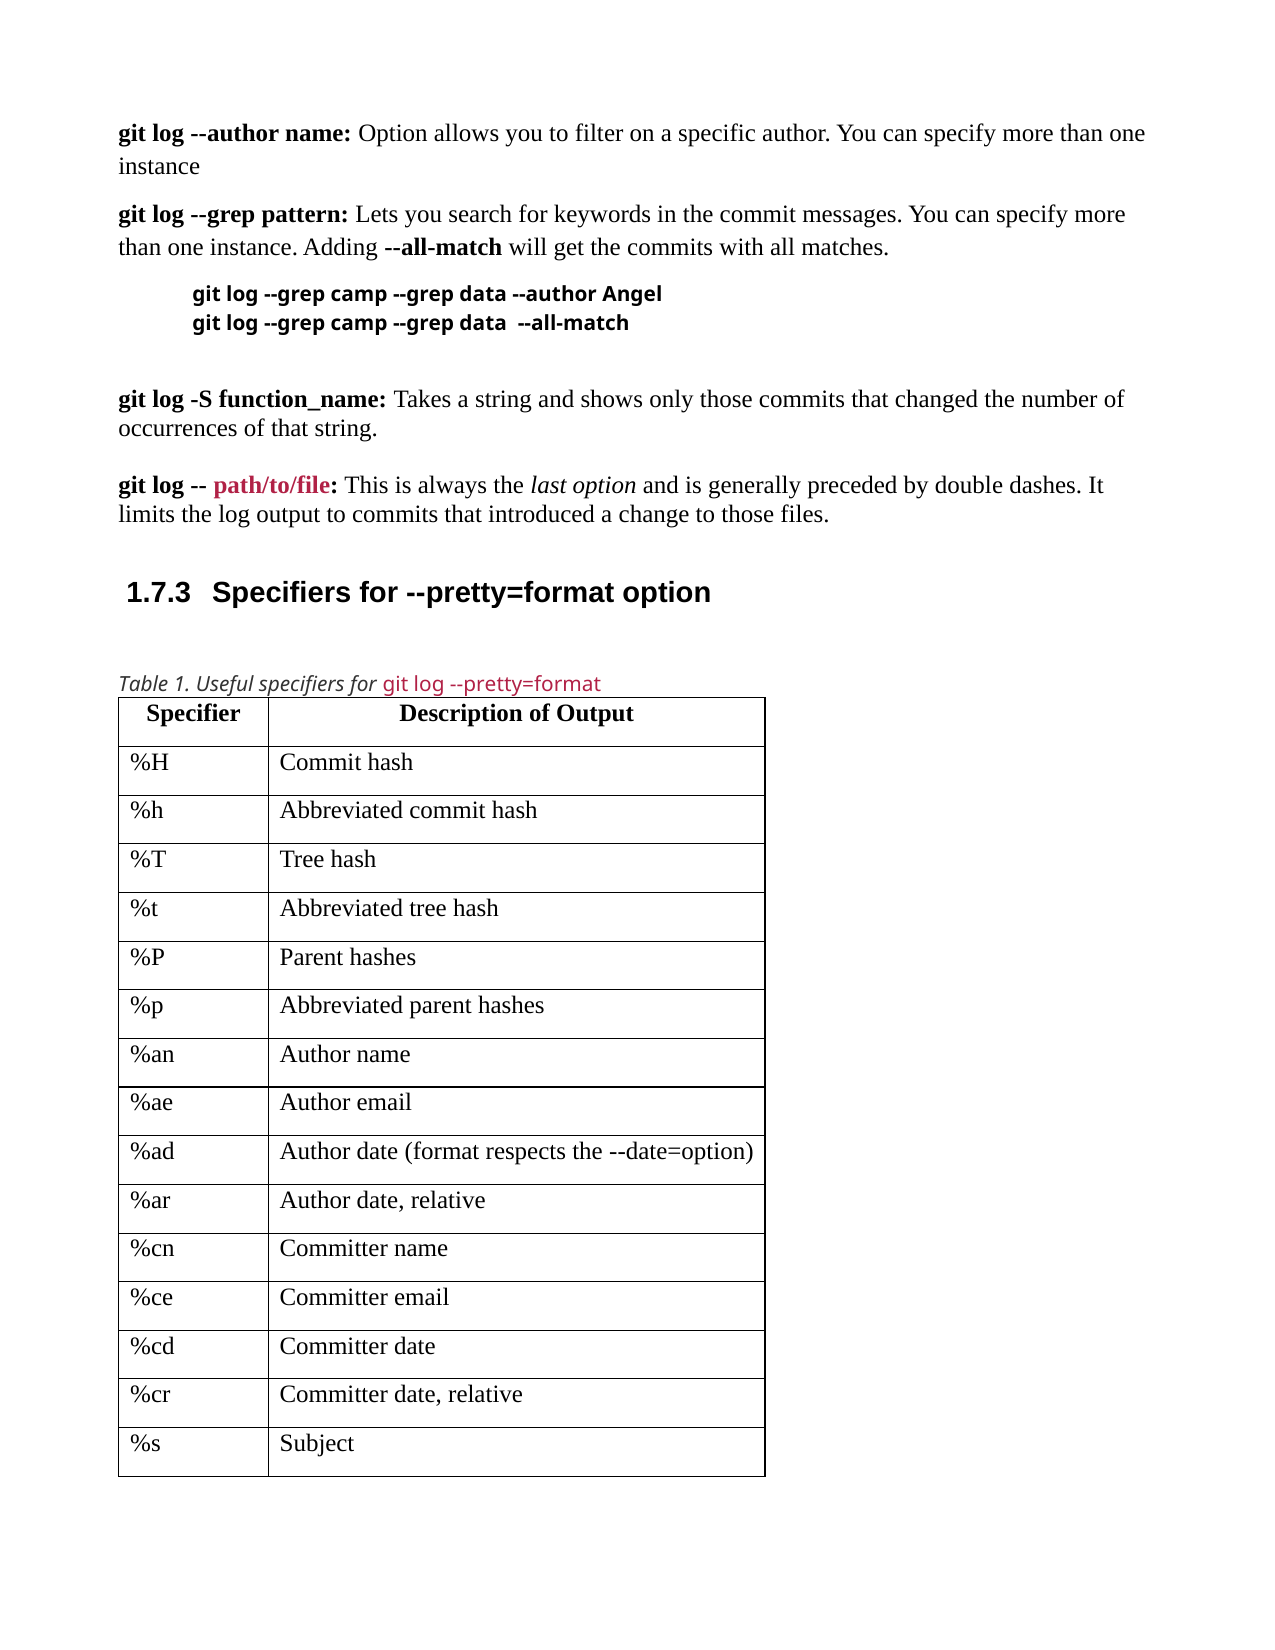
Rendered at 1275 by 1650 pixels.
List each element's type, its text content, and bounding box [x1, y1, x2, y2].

table_cell Author date, relative [269, 1185, 764, 1232]
table_cell %cd [119, 1331, 268, 1378]
table_cell %cr [119, 1379, 268, 1427]
table_cell Committer date, relative [269, 1379, 764, 1427]
table_cell Abbreviated parent hashes [269, 990, 764, 1038]
text git log --grep camp --grep data --author Angel [118, 279, 1157, 308]
table_cell Author email [269, 1088, 764, 1135]
table_cell Author date (format respects the --date=option) [269, 1136, 764, 1184]
table_cell Abbreviated tree hash [269, 893, 764, 941]
text git log --grep pattern: Lets you search for keywords in the commit messages. You can specify more than one instance. Adding --all-match will get the commits with all matches. [118, 199, 1157, 261]
table_cell %t [119, 893, 268, 941]
text git log -- path/to/file: This is always the last option and is generally preceded by double dashes. It limits the log output to commits that introduced a change to those files. [118, 470, 1157, 528]
table_cell %ad [119, 1136, 268, 1184]
text git log -S function_name: Takes a string and shows only those commits that changed the number of occurrences of that string. [118, 384, 1157, 441]
table_cell Commit hash [269, 747, 764, 794]
table_cell Abbreviated commit hash [269, 796, 764, 843]
table_cell %h [119, 796, 268, 843]
table_cell %ce [119, 1282, 268, 1330]
table_cell %s [119, 1428, 268, 1476]
table_cell Parent hashes [269, 942, 764, 989]
text git log --author name: Option allows you to filter on a specific author. You can specify more than one instance [118, 118, 1157, 180]
table_cell %ar [119, 1185, 268, 1232]
table_cell Committer email [269, 1282, 764, 1330]
table_cell Tree hash [269, 844, 764, 892]
table_cell %ae [119, 1088, 268, 1135]
table_cell %P [119, 942, 268, 989]
table_cell %p [119, 990, 268, 1038]
table_cell %an [119, 1039, 268, 1086]
table_cell Author name [269, 1039, 764, 1086]
table_cell Committer date [269, 1331, 764, 1378]
table_cell %H [119, 747, 268, 794]
text git log --grep camp --grep data --all-match [118, 308, 1157, 336]
table_cell Subject [269, 1428, 764, 1476]
text Table 1. Useful specifiers for git log --pretty=format [118, 669, 1157, 697]
table_header Description of Output [269, 698, 764, 746]
table_cell %cn [119, 1234, 268, 1281]
table_cell %T [119, 844, 268, 892]
table_header Specifier [119, 698, 268, 746]
subtitle Specifiers for --pretty=format option [118, 575, 1157, 609]
table_cell Committer name [269, 1234, 764, 1281]
